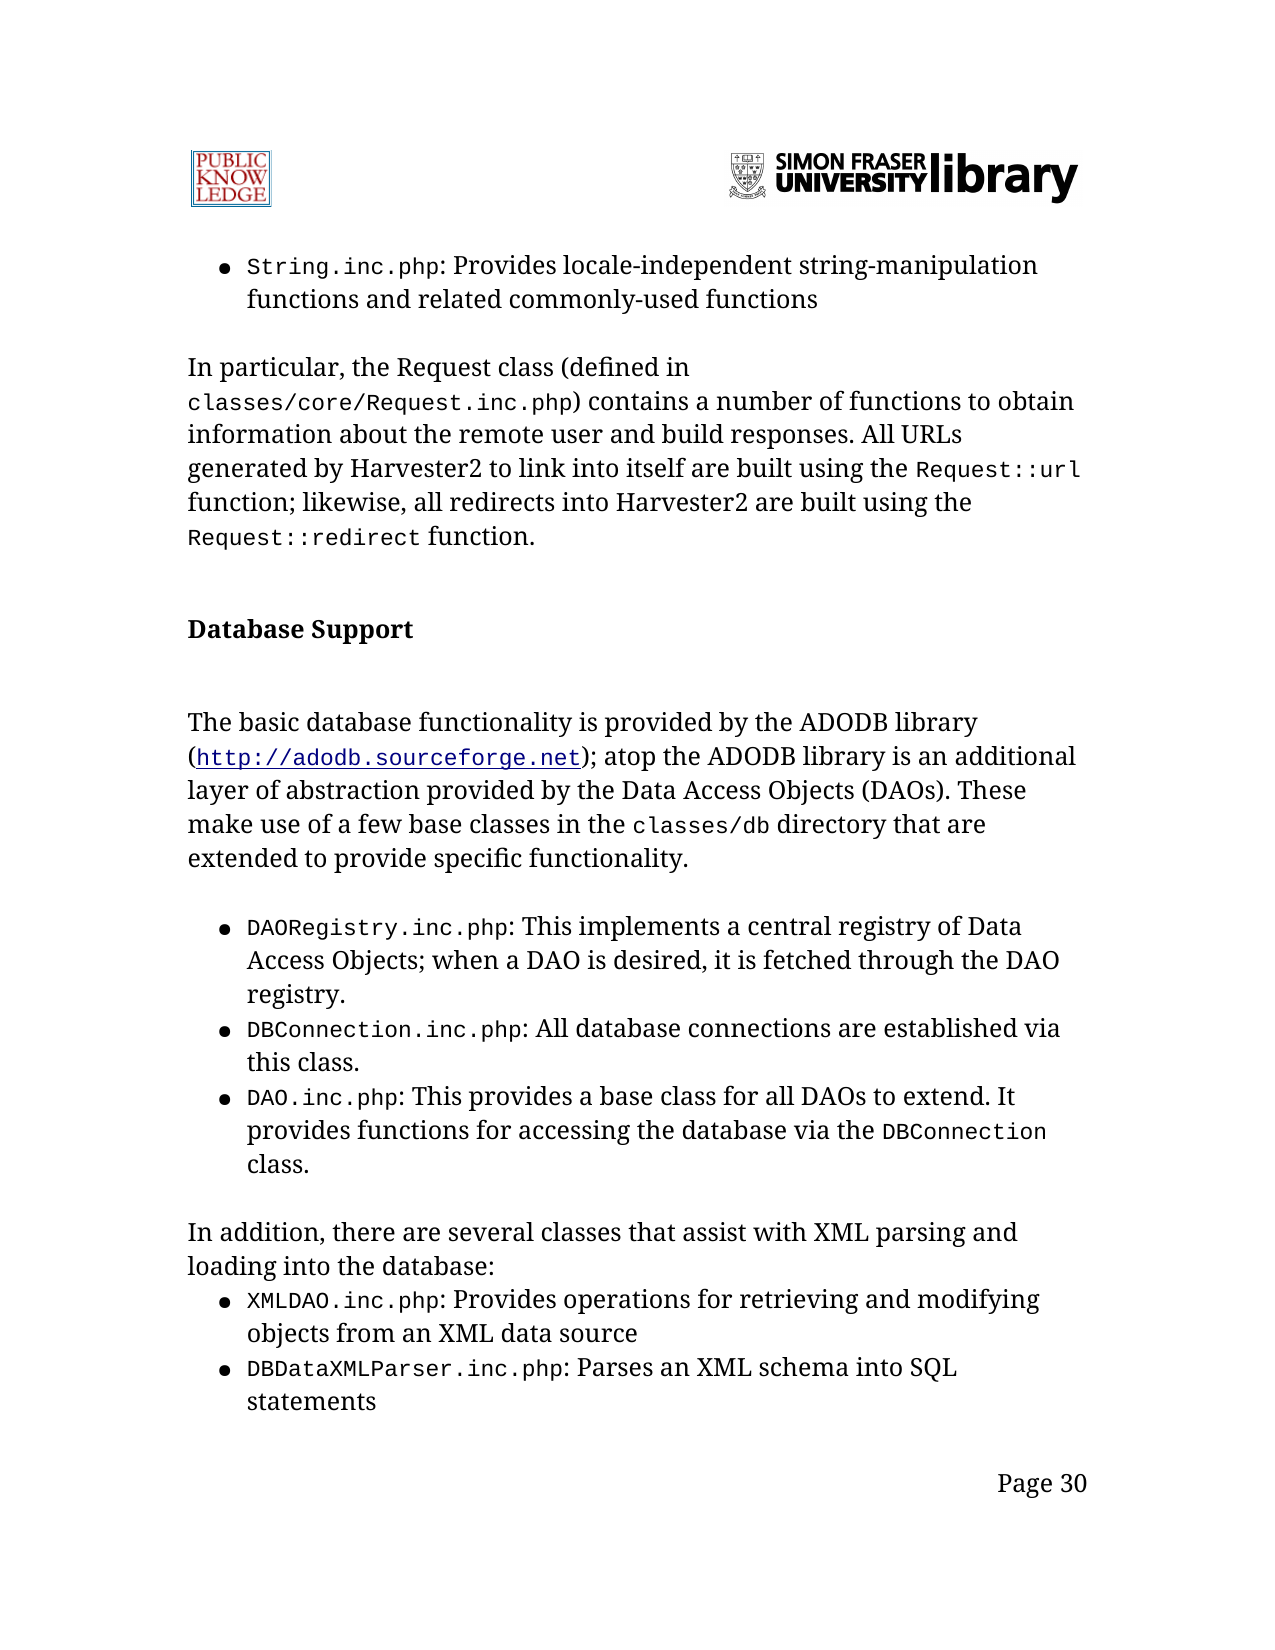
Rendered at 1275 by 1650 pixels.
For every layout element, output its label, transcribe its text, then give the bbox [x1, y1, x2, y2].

list DBDataXMLParser.inc.php: Parses an XML schema into SQL statements [217, 1350, 1087, 1418]
picture [723, 150, 1083, 207]
text In particular, the Request class (defined in classes/core/Request.inc.php) contains a number of functions to obtain information about the remote user and build responses. All URLs generated by Harvester2 to link into itself are built using the Request::url function; likewise, all redirects into Harvester2 are built using the Request::redirect function. [187, 349, 1087, 553]
subtitle Database Support [187, 612, 1087, 646]
text The basic database functionality is provided by the ADODB library (http://adodb.sourceforge.net); atop the ADODB library is an additional layer of abstraction provided by the Data Access Objects (DAOs). These make use of a few base classes in the classes/db directory that are extended to provide specific functionality. [187, 705, 1087, 875]
list DAORegistry.inc.php: This implements a central registry of Data Access Objects; when a DAO is desired, it is fetched through the DAO registry. [217, 909, 1087, 1011]
picture [193, 150, 272, 205]
list String.inc.php: Provides locale-independent string-manipulation functions and related commonly-used functions [217, 247, 1087, 315]
list DBConnection.inc.php: All database connections are established via this class. [217, 1011, 1087, 1078]
text In addition, there are several classes that assist with XML parsing and loading into the database: [187, 1214, 1087, 1282]
list XMLDAO.inc.php: Provides operations for retrieving and modifying objects from an XML data source [217, 1282, 1087, 1350]
list DAO.inc.php: This provides a base class for all DAOs to extend. It provides functions for accessing the database via the DBConnection class. [217, 1078, 1087, 1180]
